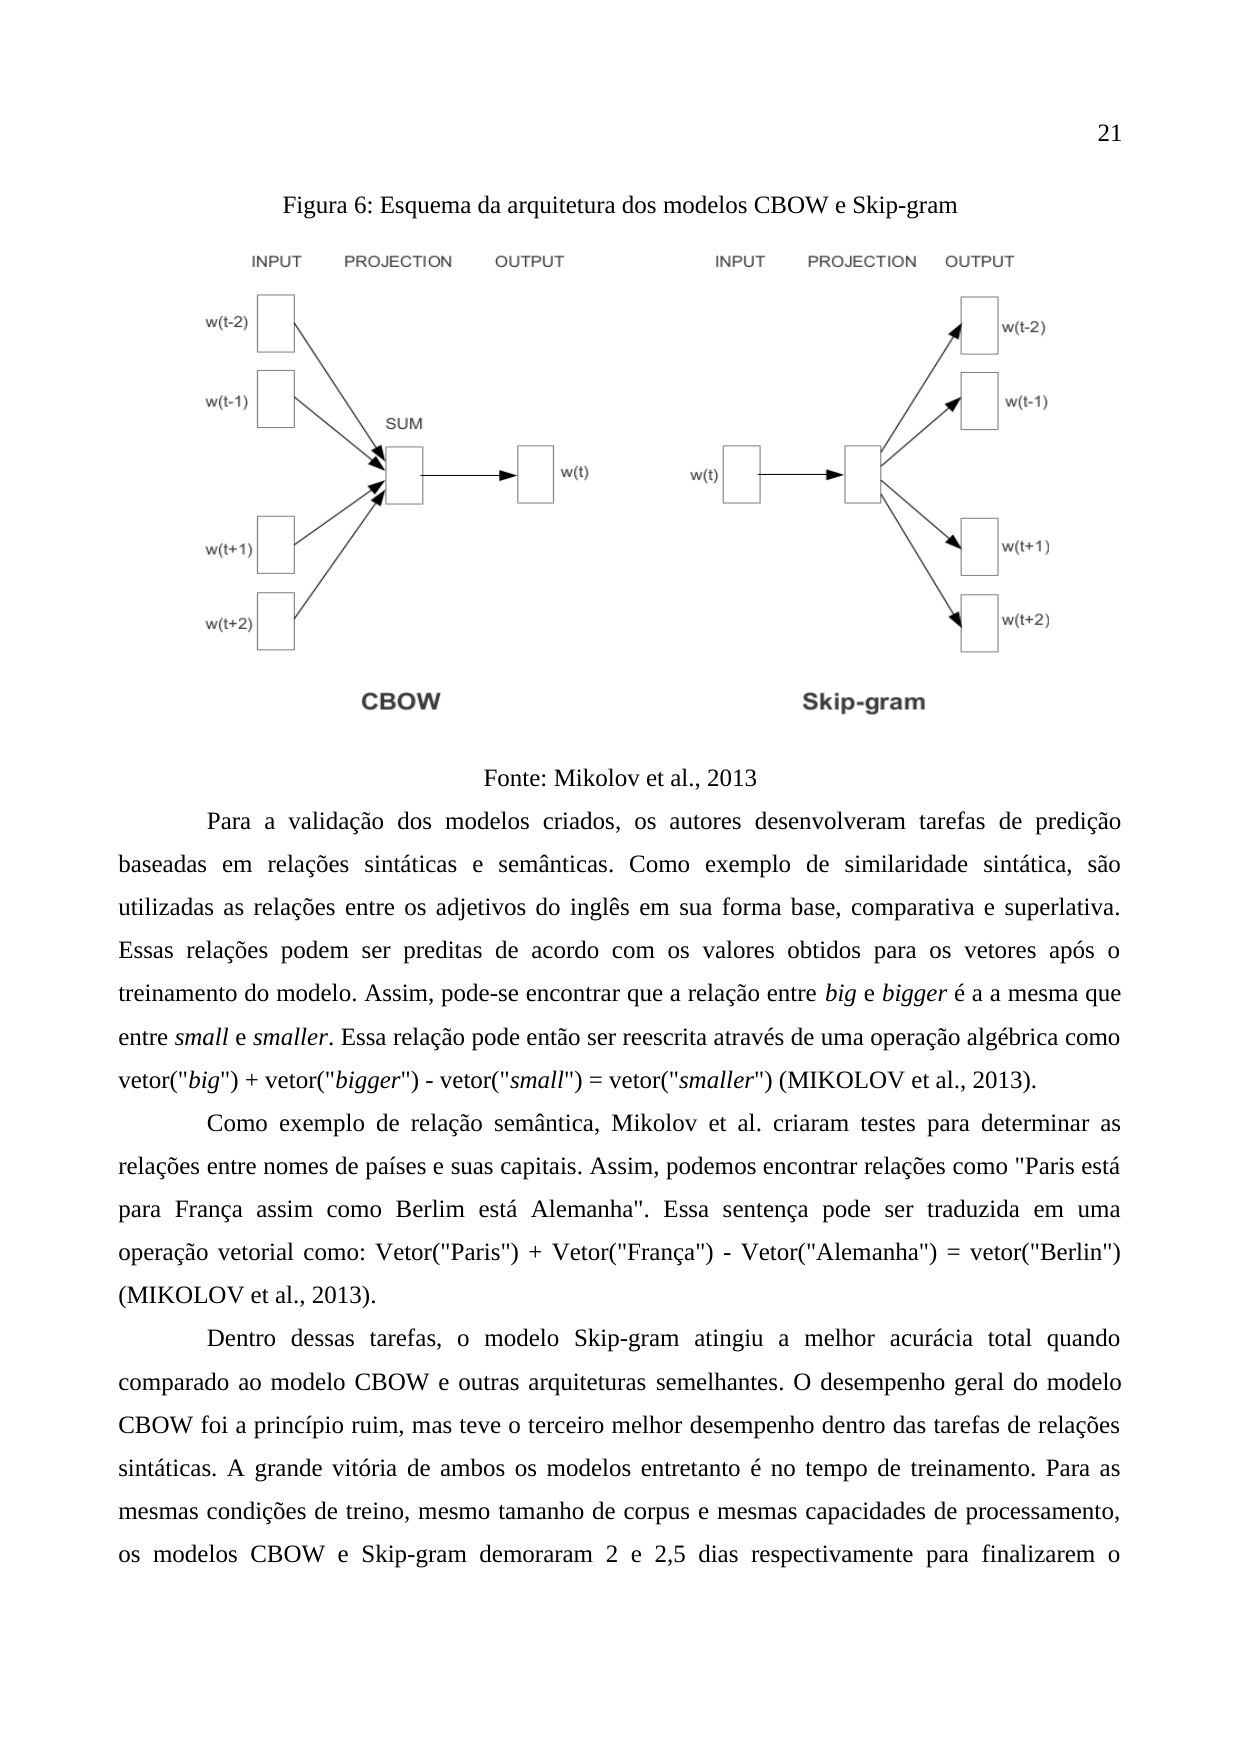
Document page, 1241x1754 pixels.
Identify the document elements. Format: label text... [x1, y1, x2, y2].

text Para a validação dos modelos criados, os autores desenvolveram tarefas de predição baseadas em relações sintáticas e semânticas. Como exemplo de similaridade sintática, são utilizadas as relações entre os adjetivos do inglês em sua forma base, comparativa e superlativa. Essas relações podem ser preditas de acordo com os valores obtidos para os vetores após o treinamento do modelo. Assim, pode-se encontrar que a relação entre big e bigger é a a mesma que entre small e smaller. Essa relação pode então ser reescrita através de uma operação algébrica como vetor("big") + vetor("bigger") - vetor("small") = vetor("smaller") (MIKOLOV et al., 2013). [118, 191, 1122, 1093]
text Dentro dessas tarefas, o modelo Skip-gram atingiu a melhor acurácia total quando comparado ao modelo CBOW e outras arquiteturas semelhantes. O desempenho geral do modelo CBOW foi a princípio ruim, mas teve o terceiro melhor desempenho dentro das tarefas de relações sintáticas. A grande vitória de ambos os modelos entretanto é no tempo de treinamento. Para as mesmas condições de treino, mesmo tamanho de corpus e mesmas capacidades de processamento, os modelos CBOW e Skip-gram demoraram 2 e 2,5 dias respectivamente para finalizarem o [118, 1323, 1122, 1568]
text Fonte: Mikolov et al., 2013 [138, 234, 1102, 792]
text Figura 6: Esquema da arquitetura dos modelos CBOW e Skip-gram [138, 191, 1102, 219]
picture [172, 219, 1069, 734]
text Como exemplo de relação semântica, Mikolov et al. criaram testes para determinar as relações entre nomes de países e suas capitais. Assim, podemos encontrar relações como "Paris está para França assim como Berlim está Alemanha". Essa sentença pode ser traduzida em uma operação vetorial como: Vetor("Paris") + Vetor("França") - Vetor("Alemanha") = vetor("Berlin") (MIKOLOV et al., 2013). [118, 1108, 1122, 1309]
